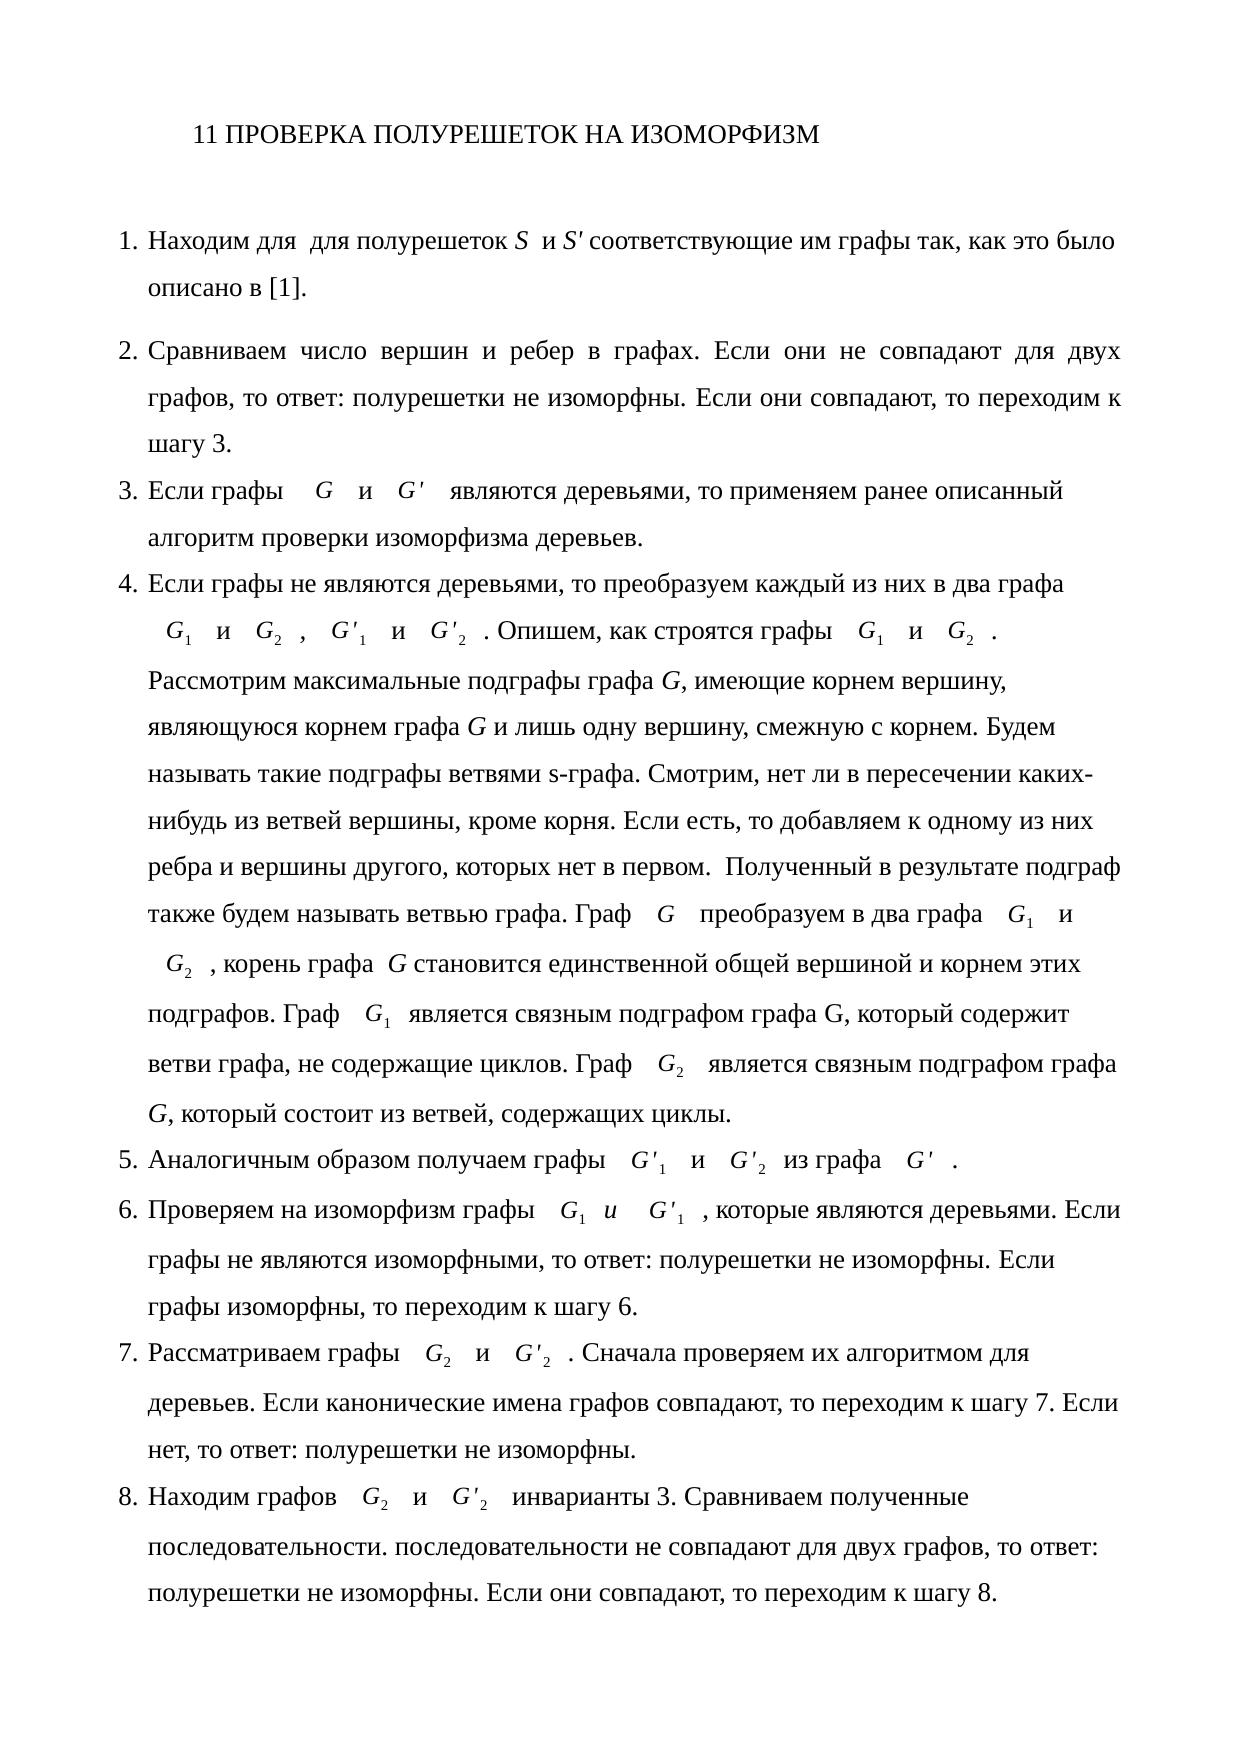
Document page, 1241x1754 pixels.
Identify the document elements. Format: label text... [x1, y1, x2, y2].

list Сравниваем число вершин и ребер в графах. Если они не совпадают для двух графов, то ответ: полурешетки не изоморфны. Если они совпадают, то переходим к шагу 3. [118, 334, 1122, 458]
list Если графы не являются деревьями, то преобразуем каждый из них в два графа и , и . Опишем, как строятся графы и . Рассмотрим максимальные подграфы графа G, имеющие корнем вершину, являющуюся корнем графа G и лишь одну вершину, смежную с корнем. Будем называть такие подграфы ветвями s-графа. Смотрим, нет ли в пересечении каких- нибудь из ветвей вершины, кроме корня. Если есть, то добавляем к одному из них ребра и вершины другого, которых нет в первом. Полученный в результате подграф также будем называть ветвью графа. Граф преобразуем в два графа и , корень графа G становится единственной общей вершиной и корнем этих подграфов. Граф является связным подграфом графа G, который содержит ветви графа, не содержащие циклов. Граф является связным подграфом графа G, который состоит из ветвей, содержащих циклы. [118, 567, 1122, 1128]
list Находим для для полурешеток S и S' соответствующие им графы так, как это было описано в [1]. [118, 224, 1122, 302]
list Рассматриваем графы и . Сначала проверяем их алгоритмом для деревьев. Если канонические имена графов совпадают, то переходим к шагу 7. Если нет, то ответ: полурешетки не изоморфны. [118, 1337, 1122, 1464]
list Проверяем на изоморфизм графы и , которые являются деревьями. Если графы не являются изоморфными, то ответ: полурешетки не изоморфны. Если графы изоморфны, то переходим к шагу 6. [118, 1193, 1122, 1321]
subtitle ПРОВЕРКА ПОЛУРЕШЕТОК НА ИЗОМОРФИЗМ [118, 118, 1122, 149]
list Находим графов и инварианты 3. Сравниваем полученные последовательности. последовательности не совпадают для двух графов, то ответ: полурешетки не изоморфны. Если они совпадают, то переходим к шагу 8. [118, 1480, 1122, 1607]
list Аналогичным образом получаем графы и из графа . [118, 1143, 1122, 1178]
list Если графы и являются деревьями, то применяем ранее описанный алгоритм проверки изоморфизма деревьев. [118, 474, 1122, 552]
